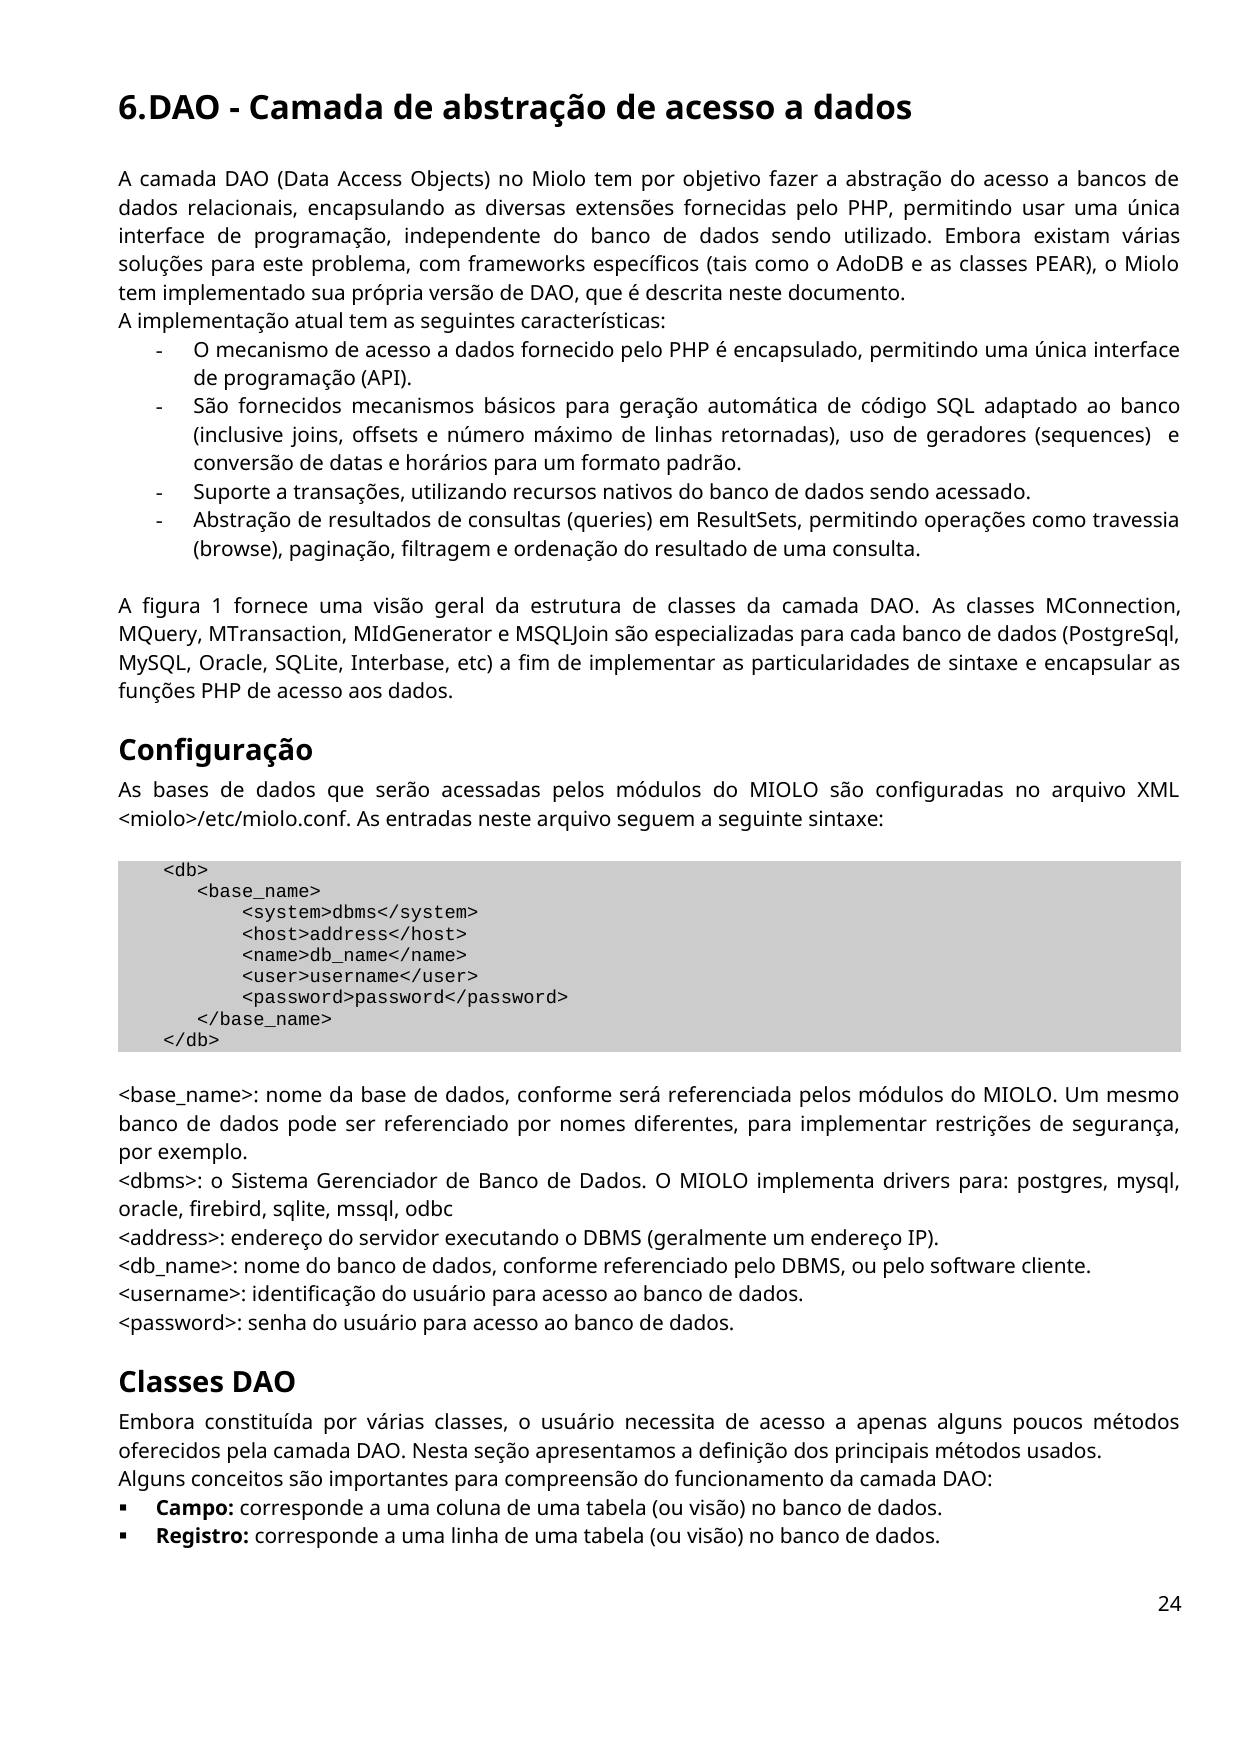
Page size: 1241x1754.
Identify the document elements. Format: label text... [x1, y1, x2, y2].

subtitle DAO - Camada de abstração de acesso a dados [118, 84, 1181, 129]
text <host>address</host> [118, 924, 1181, 946]
list São fornecidos mecanismos básicos para geração automática de código SQL adaptado ao banco (inclusive joins, offsets e número máximo de linhas retornadas), uso de geradores (sequences) e conversão de datas e horários para um formato padrão. [156, 392, 1181, 477]
list Abstração de resultados de consultas (queries) em ResultSets, permitindo operações como travessia (browse), paginação, filtragem e ordenação do resultado de uma consulta. [156, 505, 1181, 562]
subtitle Classes DAO [118, 1361, 1181, 1401]
text <system>dbms</system> [118, 903, 1181, 924]
list Registro: corresponde a uma linha de uma tabela (ou visão) no banco de dados. [118, 1521, 1181, 1549]
text <user>username</user> [118, 967, 1181, 988]
text </db> [118, 1031, 1181, 1052]
text <password>password</password> [118, 988, 1181, 1009]
text <name>db_name</name> [118, 946, 1181, 967]
text A figura 1 fornece uma visão geral da estrutura de classes da camada DAO. As classes MConnection, MQuery, MTransaction, MIdGenerator e MSQLJoin são especializadas para cada banco de dados (PostgreSql, MySQL, Oracle, SQLite, Interbase, etc) a fim de implementar as particularidades de sintaxe e encapsular as funções PHP de acesso aos dados. [118, 591, 1181, 704]
text <password>: senha do usuário para acesso ao banco de dados. [118, 1308, 1181, 1336]
text As bases de dados que serão acessadas pelos módulos do MIOLO são configuradas no arquivo XML <miolo>/etc/miolo.conf. As entradas neste arquivo seguem a seguinte sintaxe: [118, 775, 1181, 832]
text Alguns conceitos são importantes para compreensão do funcionamento da camada DAO: [118, 1464, 1181, 1493]
text A camada DAO (Data Access Objects) no Miolo tem por objetivo fazer a abstração do acesso a bancos de dados relacionais, encapsulando as diversas extensões fornecidas pelo PHP, permitindo usar uma única interface de programação, independente do banco de dados sendo utilizado. Embora existam várias soluções para este problema, com frameworks específicos (tais como o AdoDB e as classes PEAR), o Miolo tem implementado sua própria versão de DAO, que é descrita neste documento. [118, 164, 1181, 306]
text A implementação atual tem as seguintes características: [118, 306, 1181, 335]
text Embora constituída por várias classes, o usuário necessita de acesso a apenas alguns poucos métodos oferecidos pela camada DAO. Nesta seção apresentamos a definição dos principais métodos usados. [118, 1407, 1181, 1464]
text <dbms>: o Sistema Gerenciador de Banco de Dados. O MIOLO implementa drivers para: postgres, mysql, oracle, firebird, sqlite, mssql, odbc [118, 1166, 1181, 1223]
text <username>: identificação do usuário para acesso ao banco de dados. [118, 1279, 1181, 1308]
text <base_name> [118, 882, 1181, 903]
list Campo: corresponde a uma coluna de uma tabela (ou visão) no banco de dados. [118, 1493, 1181, 1521]
subtitle Configuração [118, 729, 1181, 769]
text <db> [118, 861, 1181, 882]
text </base_name> [118, 1009, 1181, 1031]
list Suporte a transações, utilizando recursos nativos do banco de dados sendo acessado. [156, 477, 1181, 505]
text <db_name>: nome do banco de dados, conforme referenciado pelo DBMS, ou pelo software cliente. [118, 1251, 1181, 1279]
text <address>: endereço do servidor executando o DBMS (geralmente um endereço IP). [118, 1223, 1181, 1251]
text <base_name>: nome da base de dados, conforme será referenciada pelos módulos do MIOLO. Um mesmo banco de dados pode ser referenciado por nomes diferentes, para implementar restrições de segurança, por exemplo. [118, 1080, 1181, 1166]
list O mecanismo de acesso a dados fornecido pelo PHP é encapsulado, permitindo uma única interface de programação (API). [156, 335, 1181, 392]
